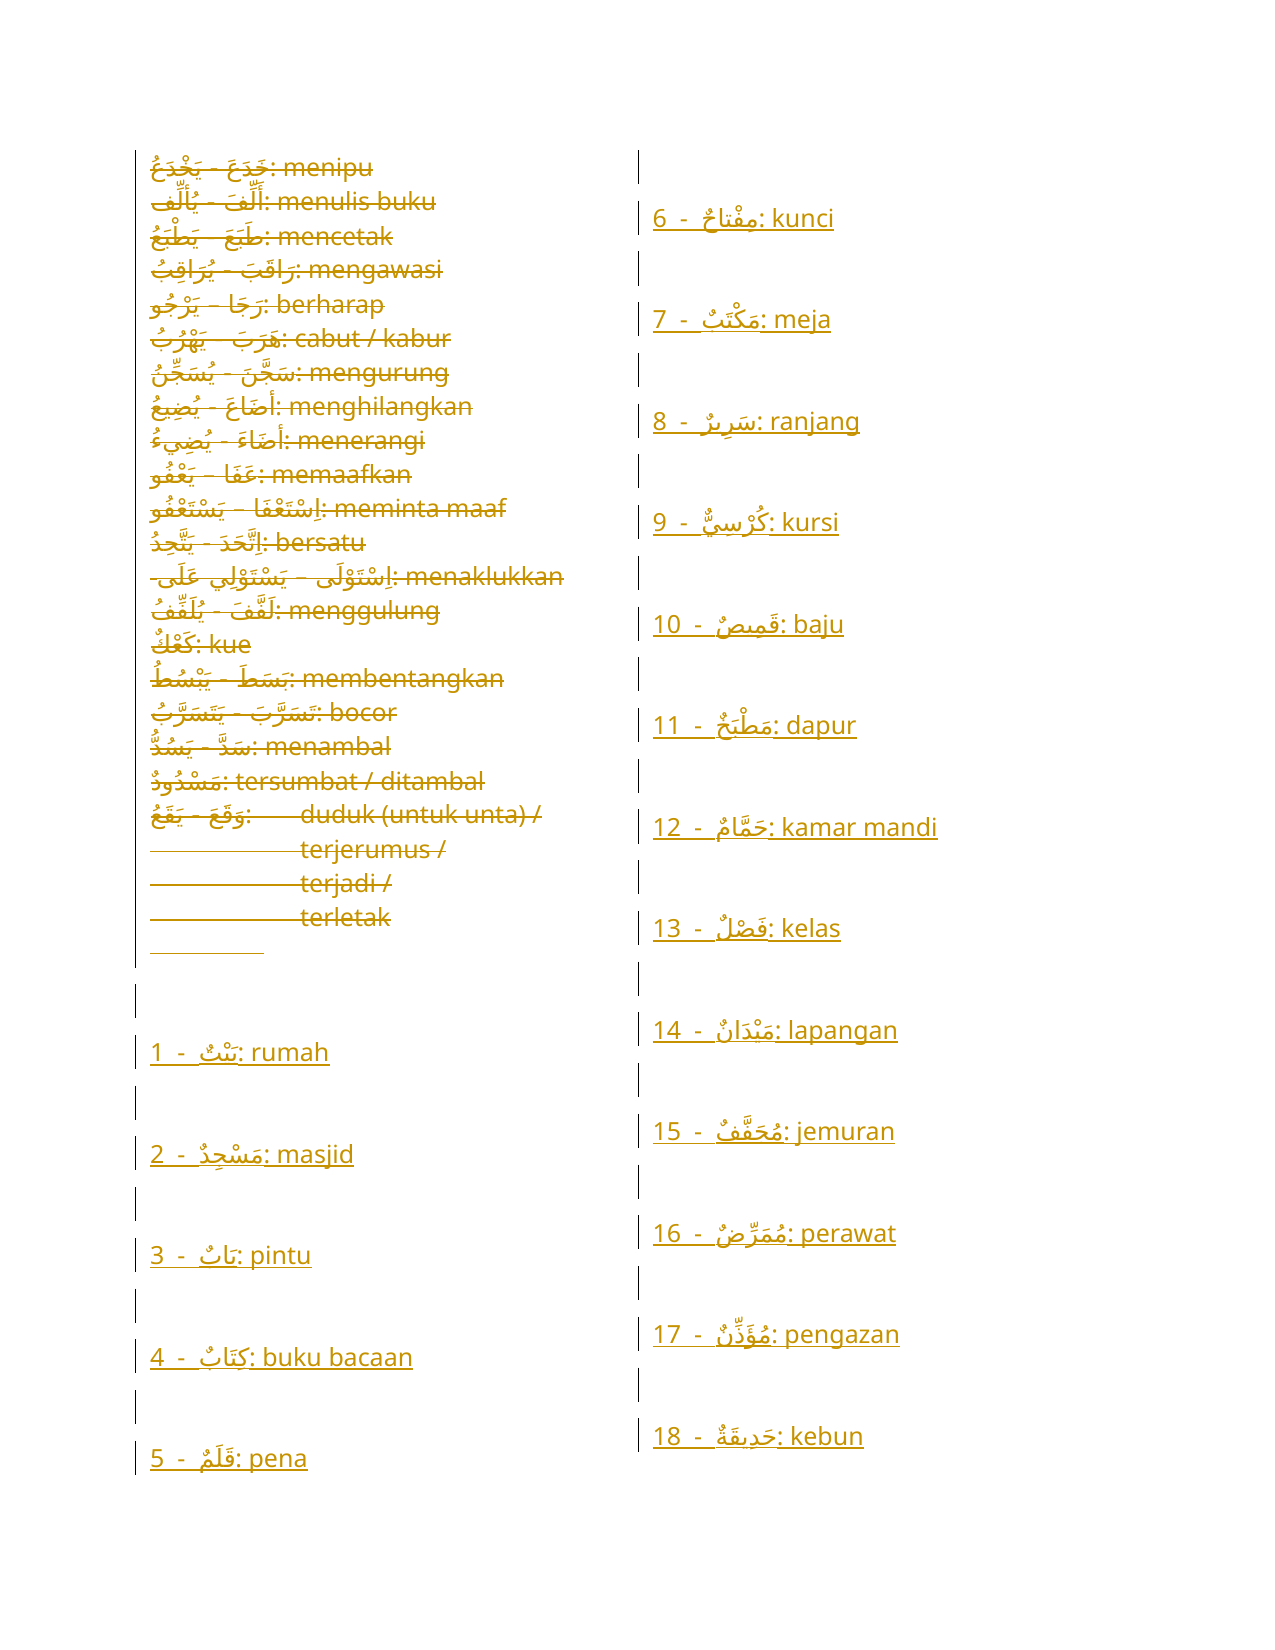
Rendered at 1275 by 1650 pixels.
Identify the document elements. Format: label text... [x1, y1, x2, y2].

text 9 - كُرْسِيٌّ: kursi [652, 505, 1125, 539]
text 14 - مَيْدَانٌ: lapangan [652, 1012, 1125, 1046]
text 11 - مَطْبَخٌ: dapur [652, 708, 1125, 742]
text 17 - مُؤَذِّنٌ: pengazan [652, 1317, 1125, 1351]
text 16 - مُمَرِّضٌ: perawat [652, 1215, 1125, 1249]
text 10 - قَمِيصٌ: baju [652, 607, 1125, 641]
text 12 - حَمَّامٌ: kamar mandi [652, 809, 1125, 843]
text 13 - فَصْلٌ: kelas [652, 911, 1125, 945]
text 2 - مَسْجِدٌ: masjid [150, 1136, 622, 1170]
text 4 - كِتَابٌ: buku bacaan [150, 1339, 622, 1373]
text 3 - بَابٌ: pintu [150, 1238, 622, 1272]
text 6 - مِفْتاحٌ: kunci [652, 201, 1125, 235]
text 18 - حَدِيقَةٌ: kebun [652, 1418, 1125, 1452]
text 5 - قَلَمٌ: pena [150, 1441, 622, 1475]
text 7 - مَكْتَبٌ: meja [652, 302, 1125, 336]
text 8 - سَرِيرٌ: ranjang [652, 404, 1125, 438]
text 15 - مُجَفَّفٌ: jemuran [652, 1114, 1125, 1148]
